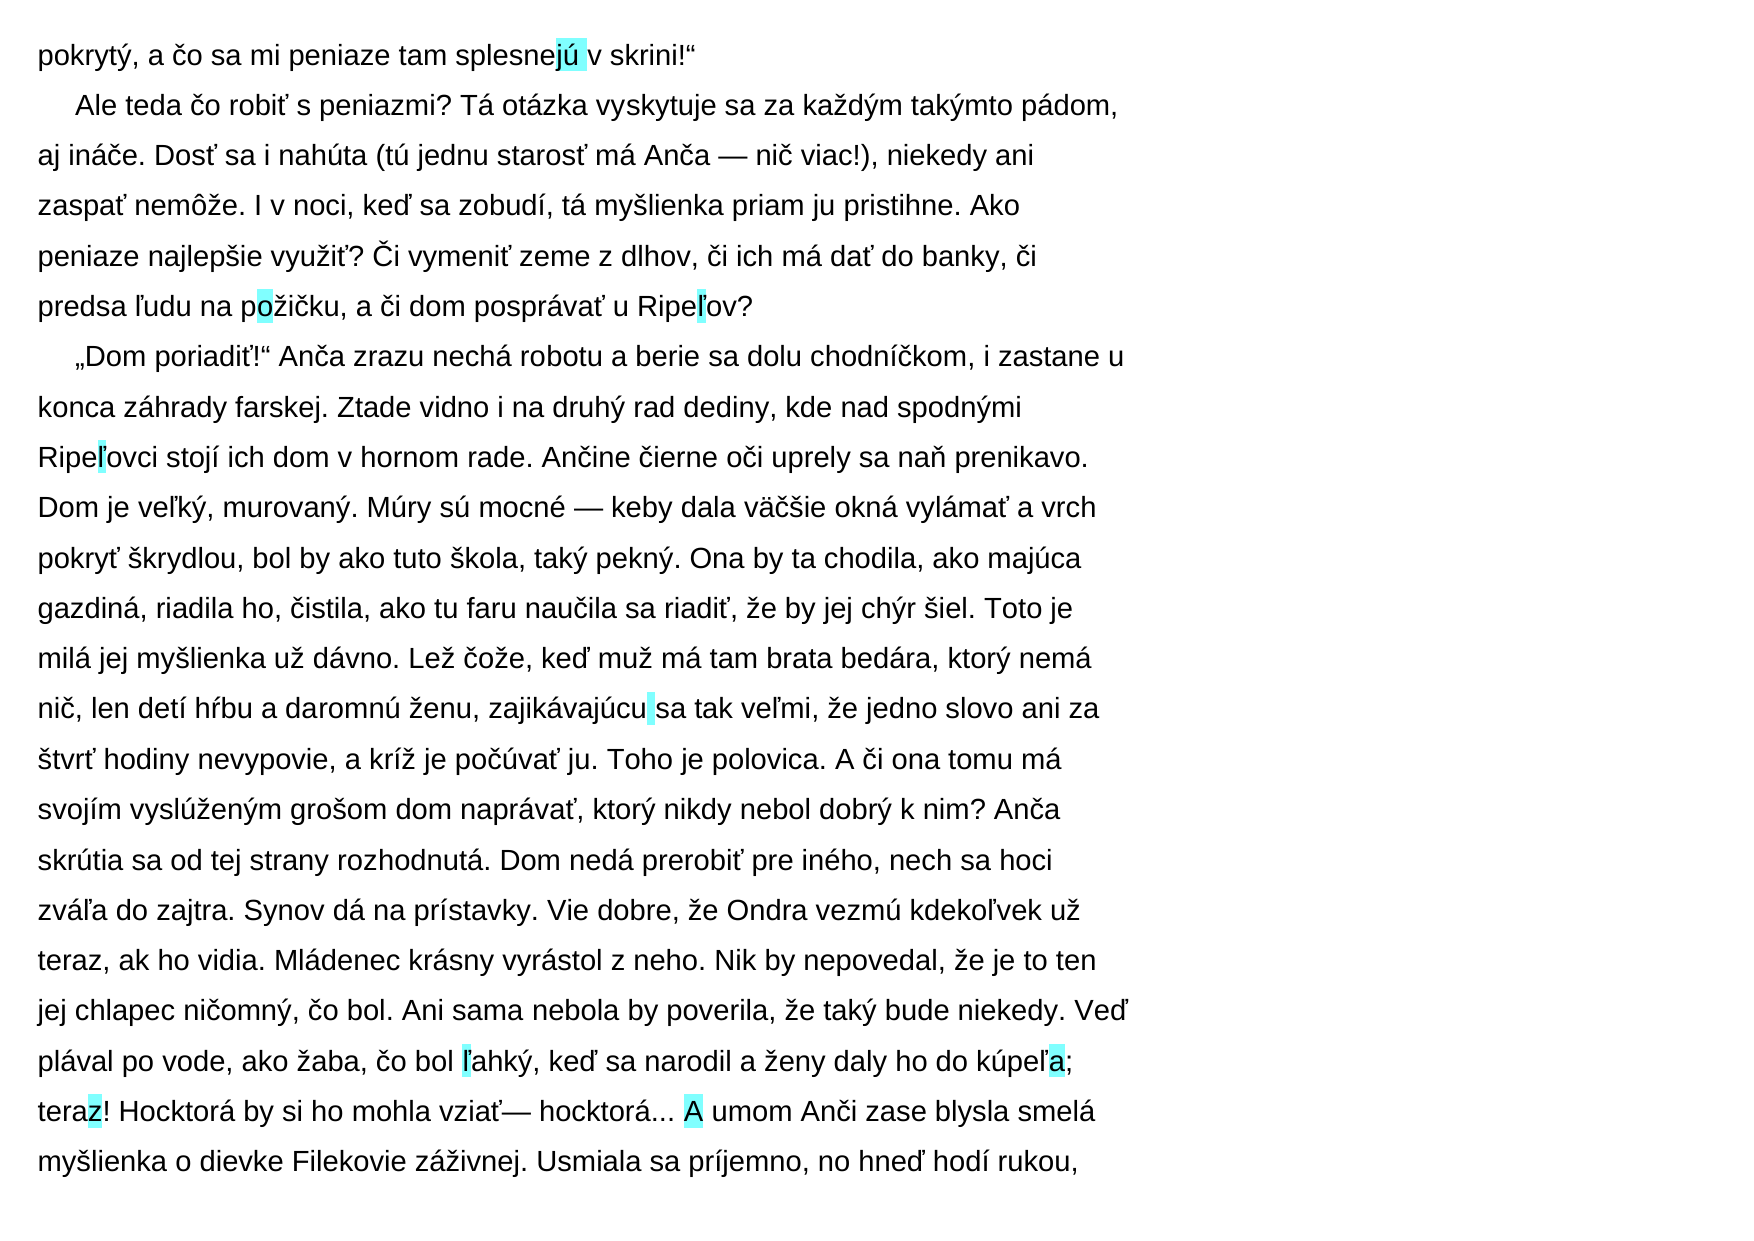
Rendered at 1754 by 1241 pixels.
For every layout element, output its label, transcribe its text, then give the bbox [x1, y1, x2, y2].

text „Dom poriadiť!“ Anča zrazu nechá ro­botu a berie sa dolu chodníčkom, i zastane u konca záhrady farskej. Ztade vidno i na druhý rad dediny, kde nad spodnými Ripeľovci stojí ich dom v hornom rade. Ančine čierne oči uprely sa naň prenikavo. Dom je veľký, murovaný. Múry sú mocné — keby dala väčšie okná vylámať a vrch pokryť škrydlou, bol by ako tuto škola, taký pekný. Ona by ta chodila, ako majúca gazdiná, riadila ho, čistila, ako tu faru naučila sa riadiť, že by jej chýr šiel. Toto je milá jej myšlienka už dávno. Lež čože, keď muž má tam brata bedára, ktorý nemá nič, len detí hŕbu a da­romnú ženu, zajikávajúcu sa tak veľmi, že jedno slovo ani za štvrť hodiny nevypovie, a kríž je počúvať ju. Toho je polovica. A či ona tomu má svojím vyslúženým grošom dom naprávať, ktorý nikdy nebol dobrý k nim? Anča skrútia sa od tej strany roz­hodnutá. Dom nedá prerobiť pre iného, nech sa hoci zváľa do zajtra. Synov dá na prí­stavky. Vie dobre, že Ondra vezmú kdekoľ­vek už teraz, ak ho vidia. Mládenec krásny vyrástol z neho. Nik by nepovedal, že je to ten jej chlapec ničomný, čo bol. Ani sama nebola by poverila, že taký bude niekedy. Veď plával po vode, ako žaba, čo bol ľahký, keď sa narodil a ženy daly ho do kúpeľa; teraz! Hocktorá by si ho mohla vziať— hocktorá... A umom Anči zase blysla smelá myšlienka o dievke Filekovie záživnej. Usmiala sa príjemno, no hneď hodí rukou, [37, 339, 1130, 1178]
text Ale teda čo robiť s peniazmi? Tá otázka vy­skytuje sa za každým takýmto pádom, aj ináče. Dosť sa i nahúta (tú jednu starosť má Anča — nič viac!), niekedy ani zaspať nemôže. I v noci, keď sa zobudí, tá myšlienka priam ju pristihne. Ako peniaze najlepšie využiť? Či vymeniť zeme z dlhov, či ich má dať do banky, či predsa ľudu na požičku, a či dom posprávať u Ripeľov? [37, 88, 1130, 323]
text pokrytý, a čo sa mi peniaze tam splesnejú v skrini!“ [37, 37, 1130, 71]
